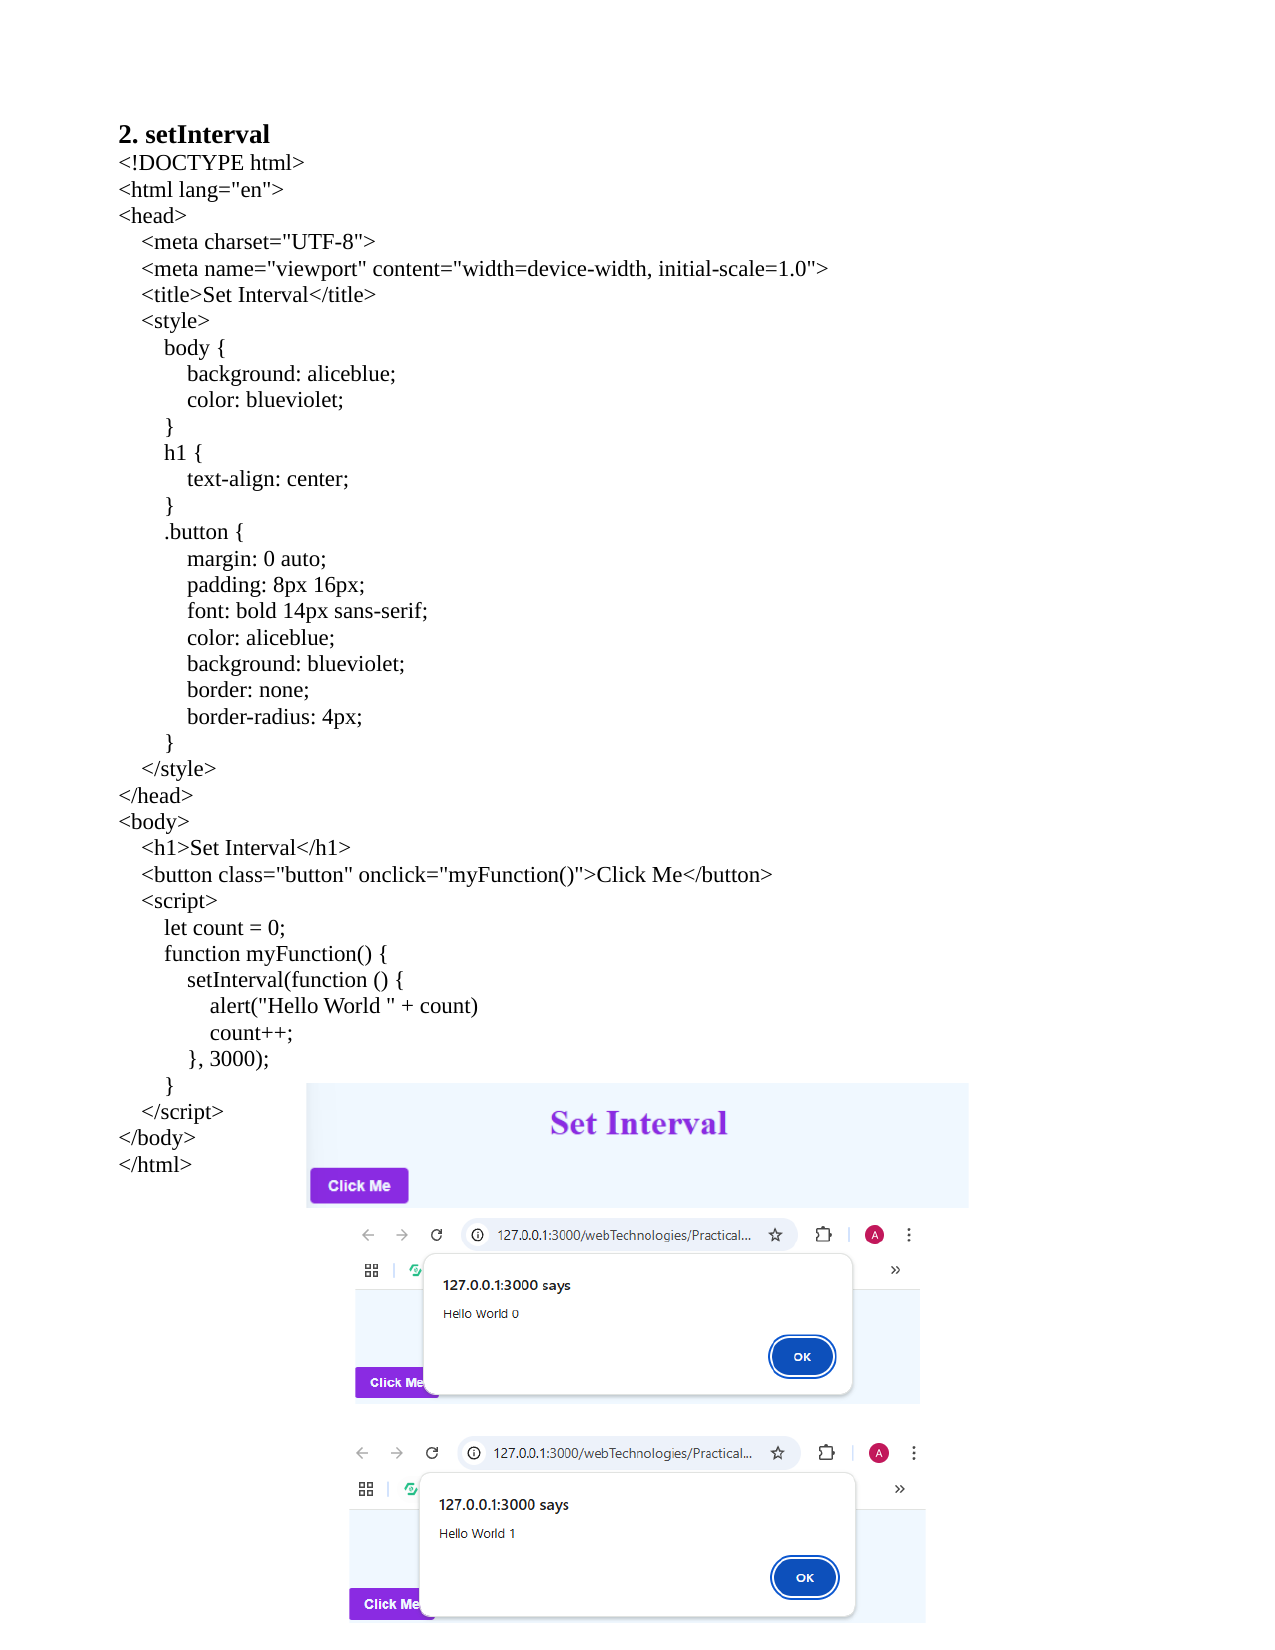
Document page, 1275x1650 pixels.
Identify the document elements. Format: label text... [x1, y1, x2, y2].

text h1 { [118, 439, 1157, 466]
text </html> [118, 1151, 306, 1177]
text padding: 8px 16px; [118, 571, 1157, 597]
text 2. setInterval [118, 118, 1157, 149]
text margin: 0 auto; [118, 544, 1157, 571]
picture [349, 1434, 926, 1623]
text [969, 1151, 1157, 1177]
text let count = 0; [118, 913, 1157, 940]
text [969, 1124, 1157, 1151]
text } [118, 729, 1157, 755]
text background: blueviolet; [118, 650, 1157, 676]
text border: none; [118, 676, 1157, 703]
text [969, 1098, 1157, 1124]
text body { [118, 334, 1157, 360]
text .button { [118, 518, 1157, 544]
text </script> [118, 1098, 306, 1124]
text } [118, 413, 1157, 439]
text <script> [118, 887, 1157, 913]
text <!DOCTYPE html> [118, 149, 1157, 176]
text </style> [118, 755, 1157, 782]
text function myFunction() { [118, 940, 1157, 966]
text setInterval(function () { [118, 966, 1157, 993]
picture [355, 1218, 920, 1404]
text <style> [118, 307, 1157, 334]
text } [118, 1072, 1157, 1098]
text background: aliceblue; [118, 360, 1157, 386]
text <title>Set Interval</title> [118, 281, 1157, 307]
text <meta name="viewport" content="width=device-width, initial-scale=1.0"> [118, 255, 1157, 281]
text color: blueviolet; [118, 386, 1157, 413]
text <meta charset="UTF-8"> [118, 228, 1157, 255]
text </head> [118, 782, 1157, 808]
picture [306, 1083, 969, 1208]
text <html lang="en"> [118, 176, 1157, 202]
text </body> [118, 1124, 306, 1151]
text font: bold 14px sans-serif; [118, 597, 1157, 624]
text <button class="button" onclick="myFunction()">Click Me</button> [118, 861, 1157, 887]
text }, 3000); [118, 1045, 1157, 1072]
text text-align: center; [118, 466, 1157, 492]
text border-radius: 4px; [118, 703, 1157, 729]
text color: aliceblue; [118, 624, 1157, 650]
text count++; [118, 1019, 1157, 1045]
text <head> [118, 202, 1157, 228]
text } [118, 492, 1157, 518]
text <h1>Set Interval</h1> [118, 834, 1157, 861]
text <body> [118, 808, 1157, 834]
text alert("Hello World " + count) [118, 993, 1157, 1019]
